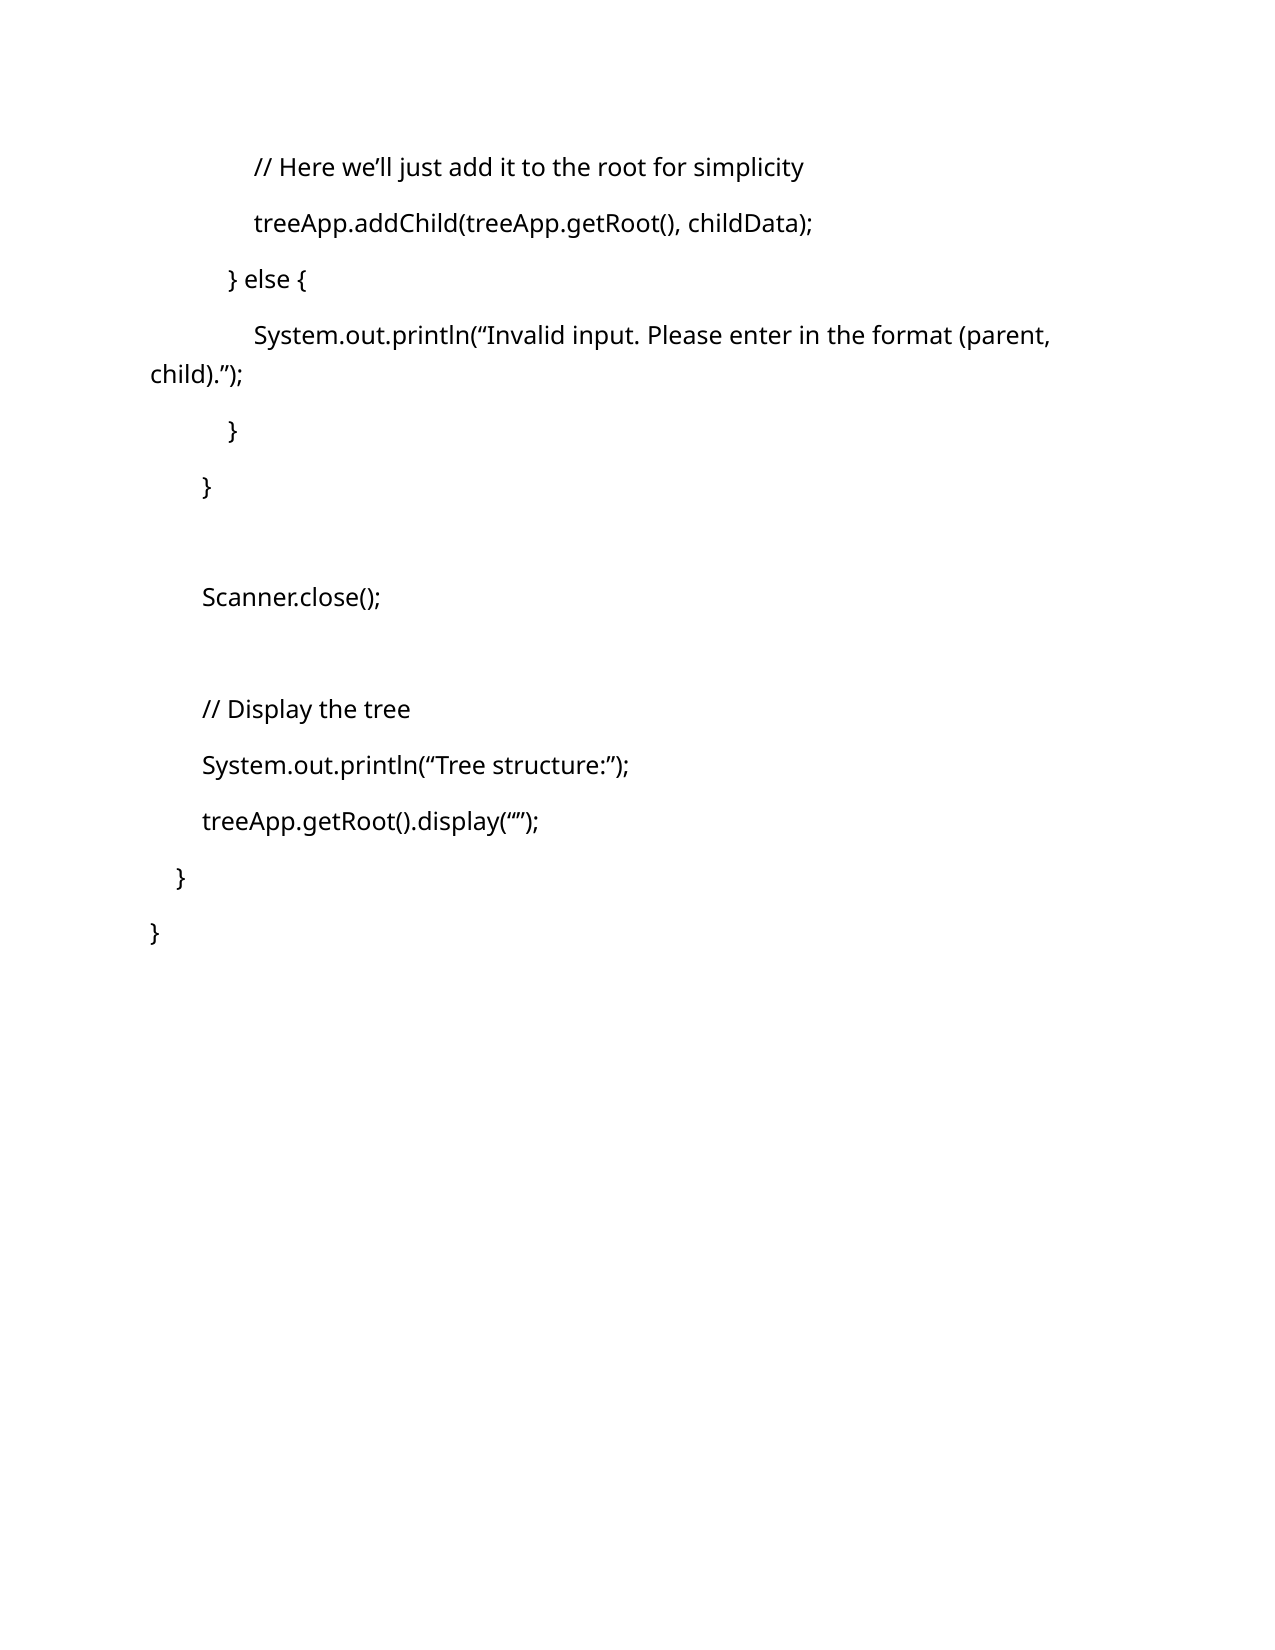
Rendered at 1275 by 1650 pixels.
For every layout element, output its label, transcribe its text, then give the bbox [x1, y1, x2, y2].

text treeApp.addChild(treeApp.getRoot(), childData); [150, 206, 1125, 240]
text // Here we’ll just add it to the root for simplicity [150, 150, 1125, 184]
text } [150, 859, 1125, 893]
text Scanner.close(); [150, 580, 1125, 614]
text System.out.println(“Invalid input. Please enter in the format (parent, child).”); [150, 317, 1125, 391]
text } [150, 915, 1125, 949]
text } else { [150, 262, 1125, 296]
text } [150, 468, 1125, 502]
text } [150, 412, 1125, 447]
text System.out.println(“Tree structure:”); [150, 747, 1125, 782]
text // Display the tree [150, 692, 1125, 726]
text treeApp.getRoot().display(“”); [150, 803, 1125, 837]
